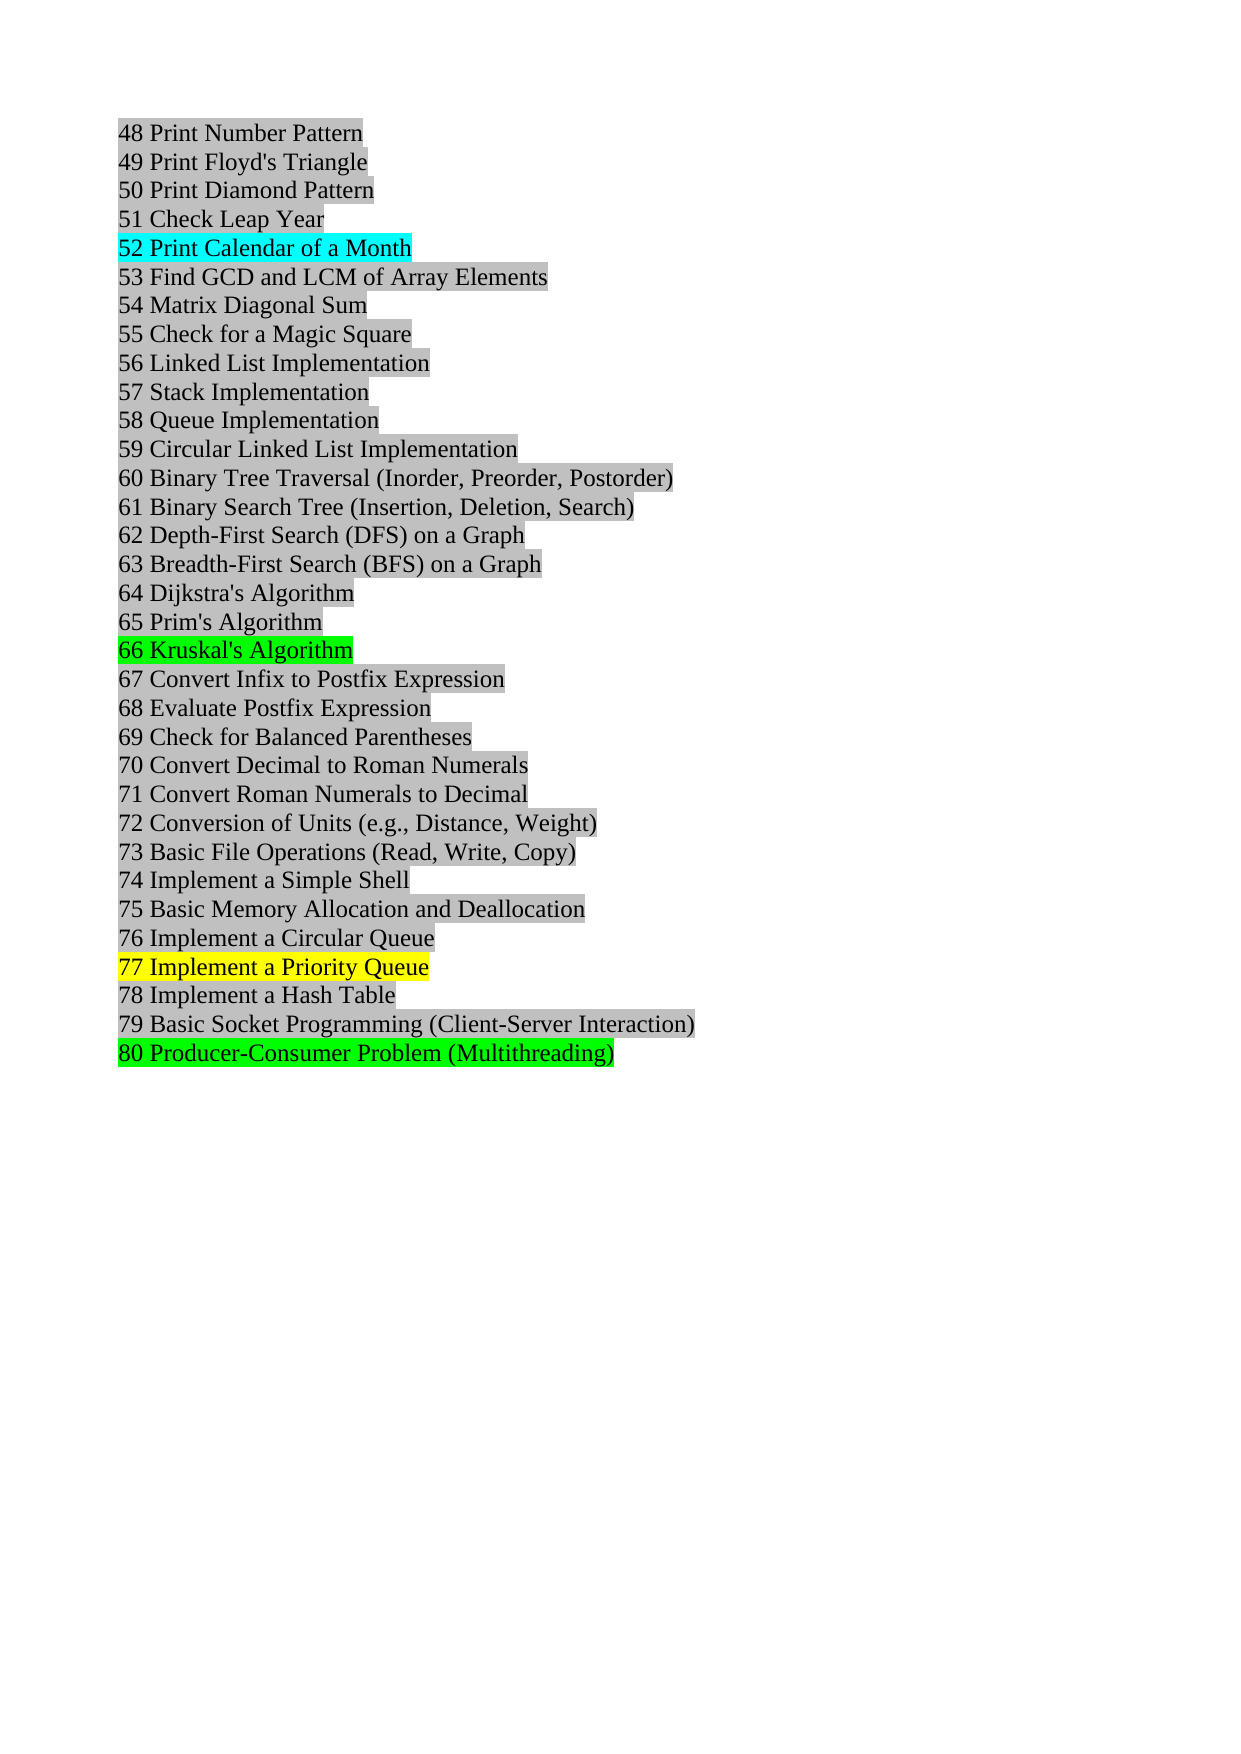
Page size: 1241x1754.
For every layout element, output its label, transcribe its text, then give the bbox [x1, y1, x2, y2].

text 66 Kruskal's Algorithm [118, 636, 1122, 664]
text 73 Basic File Operations (Read, Write, Copy) [118, 837, 1122, 866]
text 77 Implement a Priority Queue [118, 952, 1122, 981]
text 67 Convert Infix to Postfix Expression [118, 664, 1122, 693]
text 71 Convert Roman Numerals to Decimal [118, 779, 1122, 808]
text 63 Breadth-First Search (BFS) on a Graph [118, 549, 1122, 578]
text 49 Print Floyd's Triangle [118, 147, 1122, 176]
text 60 Binary Tree Traversal (Inorder, Preorder, Postorder) [118, 463, 1122, 492]
text 69 Check for Balanced Parentheses [118, 722, 1122, 751]
text 50 Print Diamond Pattern [118, 176, 1122, 204]
text 57 Stack Implementation [118, 377, 1122, 406]
text 53 Find GCD and LCM of Array Elements [118, 262, 1122, 291]
text 56 Linked List Implementation [118, 348, 1122, 377]
text 74 Implement a Simple Shell [118, 866, 1122, 894]
text 80 Producer-Consumer Problem (Multithreading) [118, 1038, 1122, 1067]
text 51 Check Leap Year [118, 204, 1122, 233]
text 78 Implement a Hash Table [118, 981, 1122, 1009]
text 75 Basic Memory Allocation and Deallocation [118, 894, 1122, 923]
text 52 Print Calendar of a Month [118, 233, 1122, 262]
text 68 Evaluate Postfix Expression [118, 693, 1122, 722]
text 64 Dijkstra's Algorithm [118, 578, 1122, 607]
text 62 Depth-First Search (DFS) on a Graph [118, 521, 1122, 549]
text 55 Check for a Magic Square [118, 319, 1122, 348]
text 48 Print Number Pattern [118, 118, 1122, 147]
text 61 Binary Search Tree (Insertion, Deletion, Search) [118, 492, 1122, 521]
text 59 Circular Linked List Implementation [118, 434, 1122, 463]
text 76 Implement a Circular Queue [118, 923, 1122, 952]
text 54 Matrix Diagonal Sum [118, 291, 1122, 319]
text 79 Basic Socket Programming (Client-Server Interaction) [118, 1009, 1122, 1038]
text 72 Conversion of Units (e.g., Distance, Weight) [118, 808, 1122, 837]
text 58 Queue Implementation [118, 406, 1122, 434]
text 65 Prim's Algorithm [118, 607, 1122, 636]
text 70 Convert Decimal to Roman Numerals [118, 751, 1122, 779]
